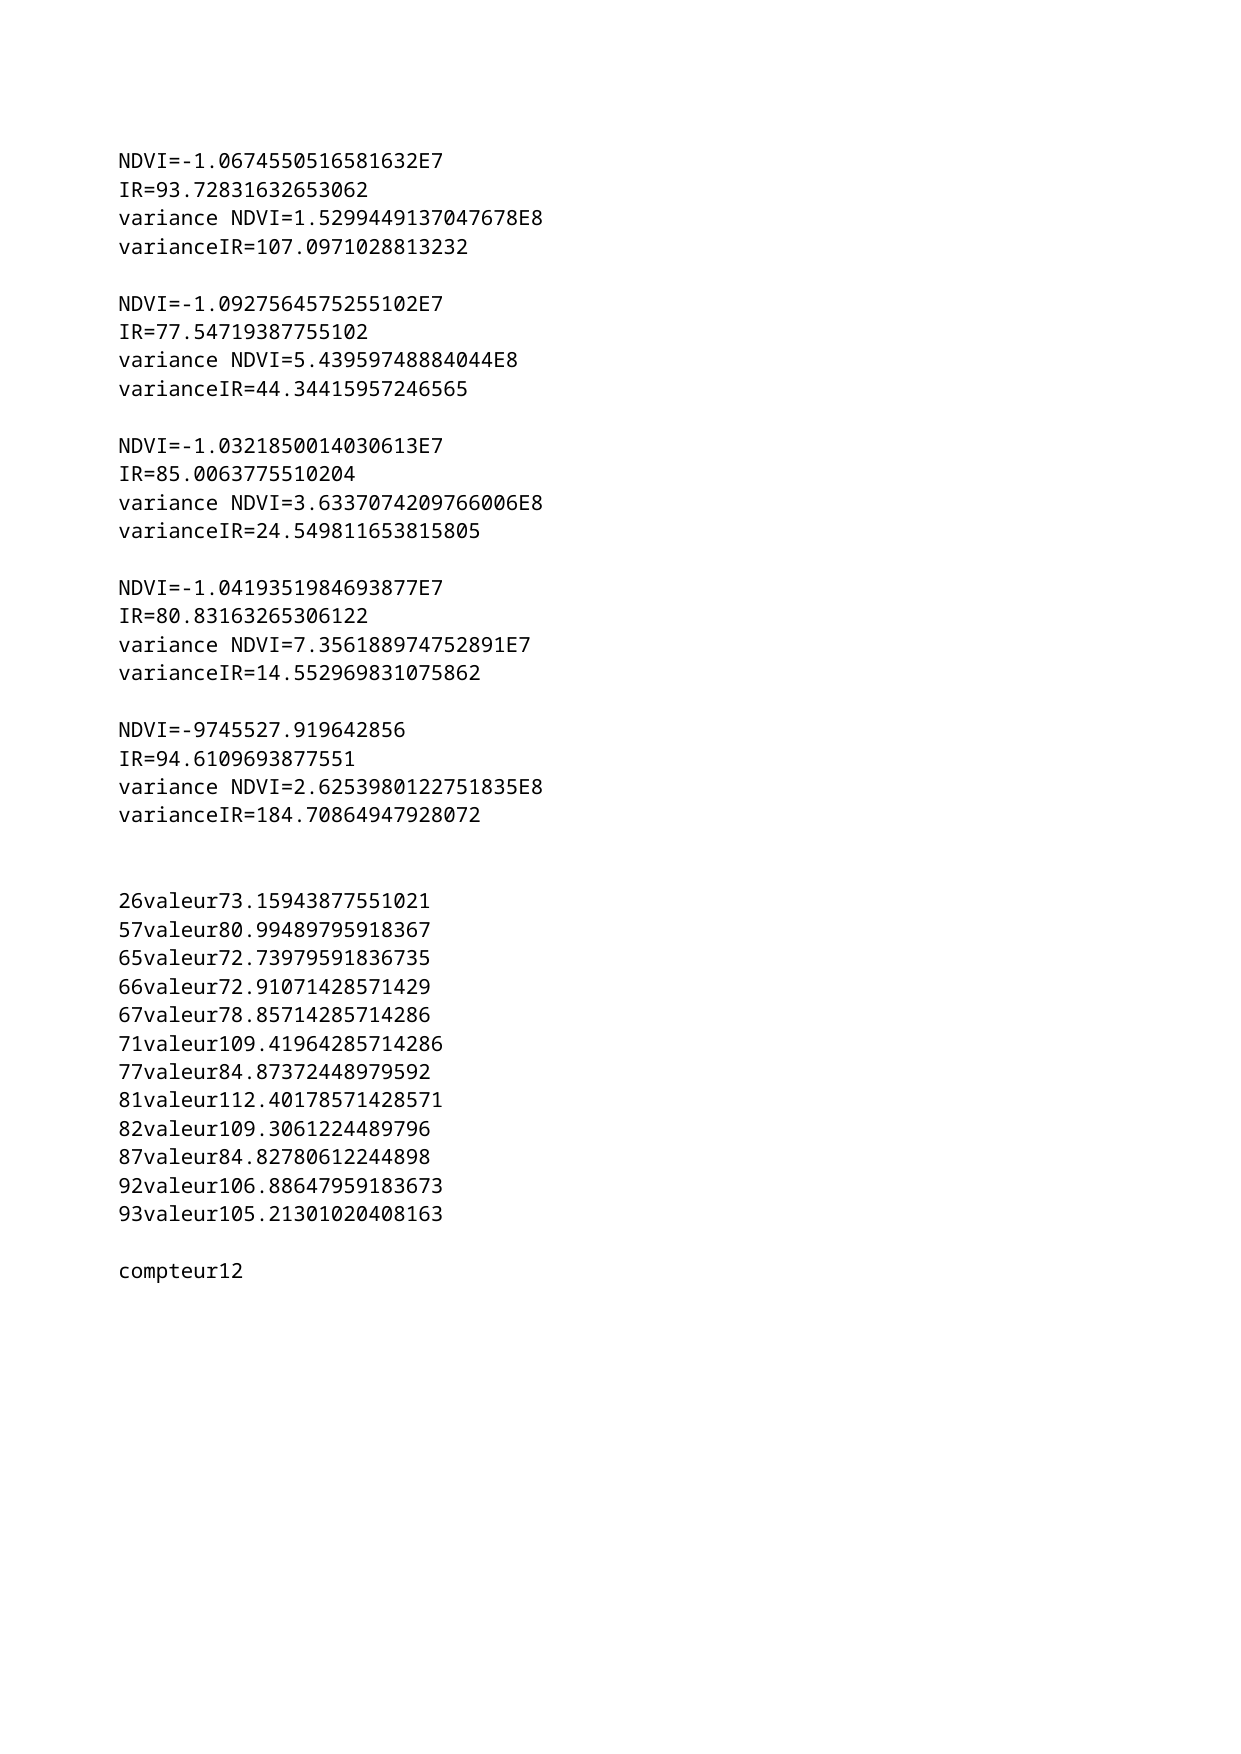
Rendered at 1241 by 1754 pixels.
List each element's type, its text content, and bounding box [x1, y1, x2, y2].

text IR=77.54719387755102 [118, 317, 1122, 346]
text 77valeur84.87372448979592 [118, 1057, 1122, 1086]
text variance NDVI=3.6337074209766006E8 [118, 488, 1122, 516]
text varianceIR=14.552969831075862 [118, 658, 1122, 687]
text 81valeur112.40178571428571 [118, 1086, 1122, 1114]
text variance NDVI=2.6253980122751835E8 [118, 772, 1122, 801]
text IR=85.0063775510204 [118, 459, 1122, 488]
text NDVI=-1.0927564575255102E7 [118, 289, 1122, 317]
text NDVI=-1.0419351984693877E7 [118, 573, 1122, 602]
text compteur12 [118, 1257, 1122, 1285]
text 67valeur78.85714285714286 [118, 1000, 1122, 1029]
text variance NDVI=1.5299449137047678E8 [118, 203, 1122, 232]
text varianceIR=107.0971028813232 [118, 232, 1122, 260]
text 87valeur84.82780612244898 [118, 1142, 1122, 1171]
text NDVI=-1.0321850014030613E7 [118, 431, 1122, 459]
text 57valeur80.99489795918367 [118, 915, 1122, 943]
text IR=93.72831632653062 [118, 175, 1122, 203]
text 92valeur106.88647959183673 [118, 1171, 1122, 1199]
text 71valeur109.41964285714286 [118, 1029, 1122, 1057]
text varianceIR=24.549811653815805 [118, 516, 1122, 545]
text variance NDVI=5.43959748884044E8 [118, 346, 1122, 374]
text 26valeur73.15943877551021 [118, 887, 1122, 915]
text NDVI=-1.0674550516581632E7 [118, 147, 1122, 175]
text 82valeur109.3061224489796 [118, 1114, 1122, 1142]
text varianceIR=184.70864947928072 [118, 801, 1122, 829]
text NDVI=-9745527.919642856 [118, 715, 1122, 744]
text 93valeur105.21301020408163 [118, 1199, 1122, 1228]
text varianceIR=44.34415957246565 [118, 374, 1122, 402]
text 66valeur72.91071428571429 [118, 972, 1122, 1000]
text 65valeur72.73979591836735 [118, 943, 1122, 972]
text IR=94.6109693877551 [118, 744, 1122, 772]
text variance NDVI=7.356188974752891E7 [118, 630, 1122, 658]
text IR=80.83163265306122 [118, 602, 1122, 630]
